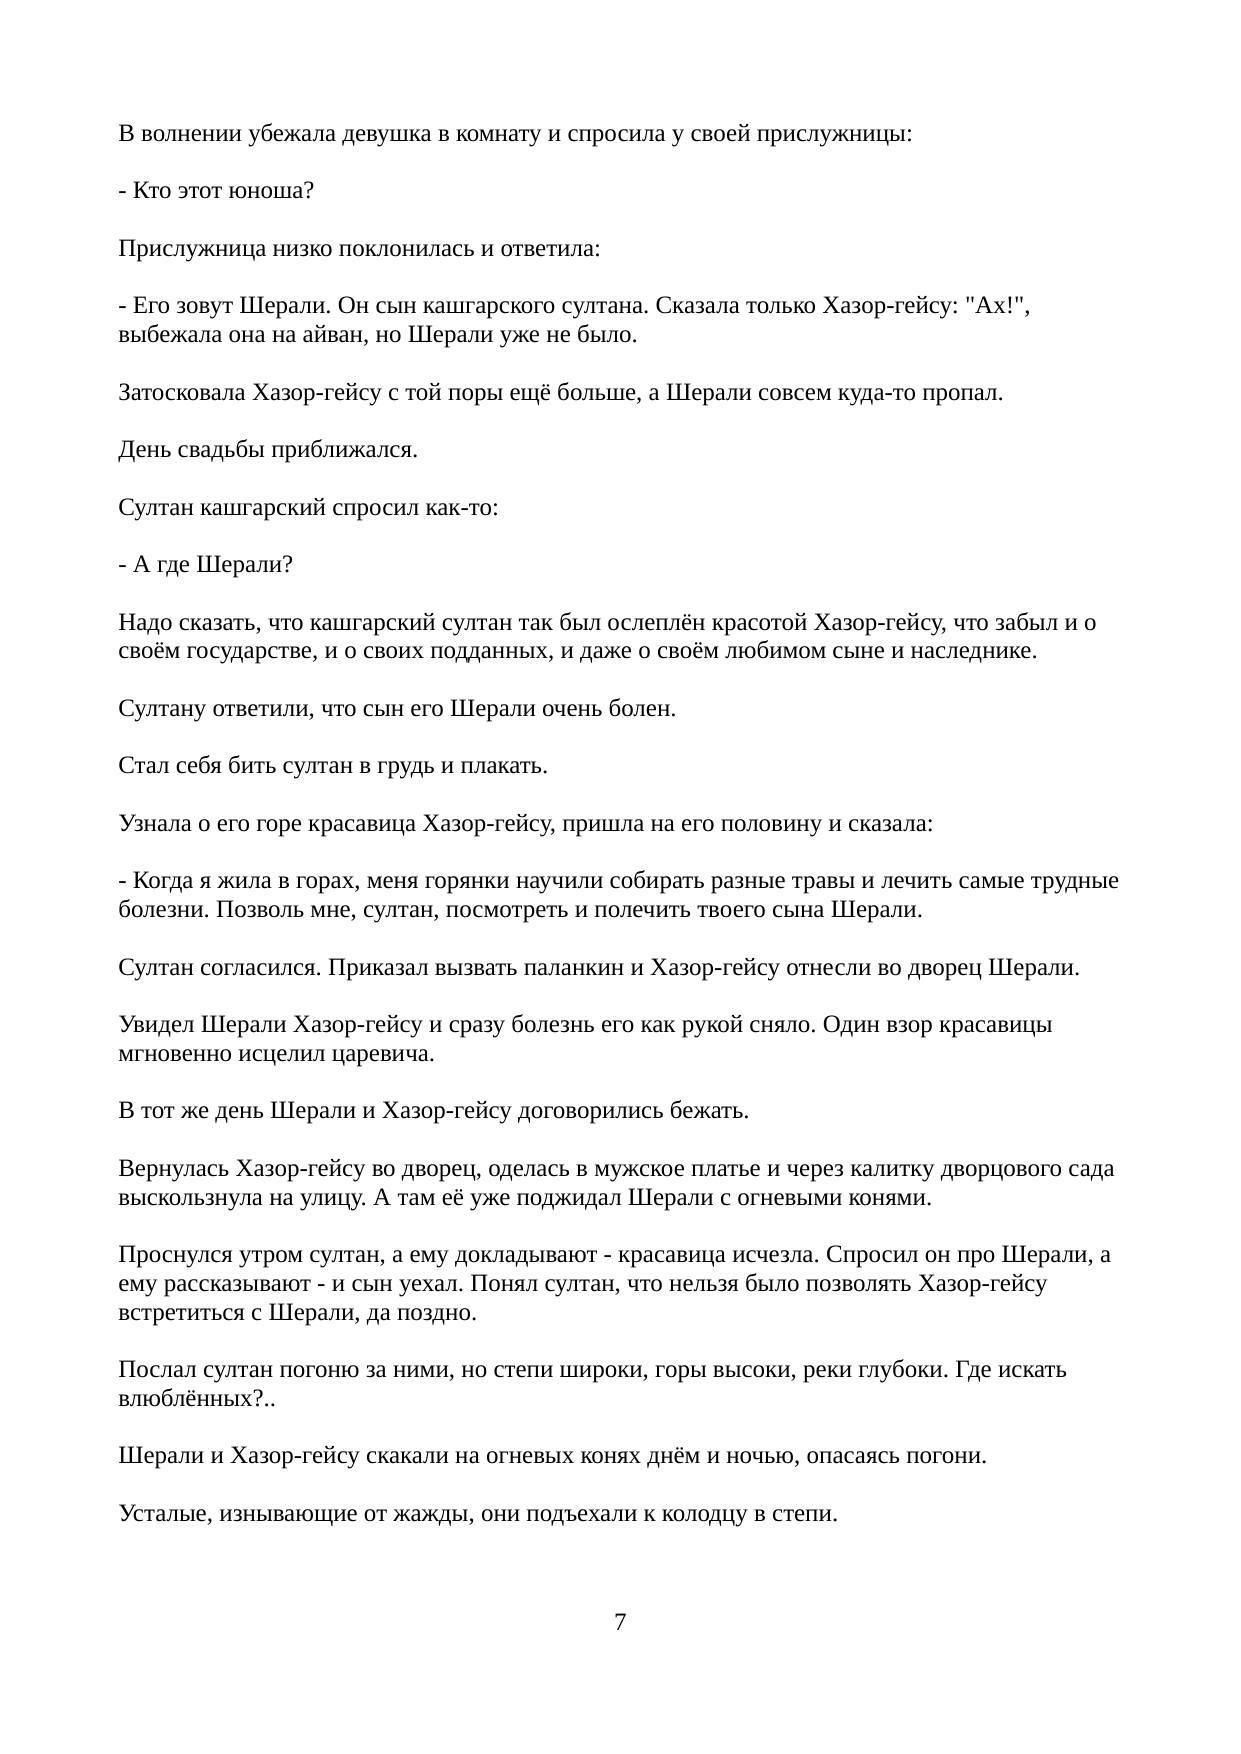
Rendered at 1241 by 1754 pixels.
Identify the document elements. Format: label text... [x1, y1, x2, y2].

text Султан кашгарский спросил как-то: [118, 492, 1122, 521]
text Увидел Шерали Хазор-гейсу и сразу болезнь его как рукой сняло. Один взор красавицы мгновенно исцелил царевича. [118, 1009, 1122, 1067]
text - Когда я жила в горах, меня горянки научили собирать разные травы и лечить самые трудные болезни. Позволь мне, султан, посмотреть и полечить твоего сына Шерали. [118, 866, 1122, 923]
text Послал султан погоню за ними, но степи широки, горы высоки, реки глубоки. Где искать влюблённых?.. [118, 1354, 1122, 1412]
text День свадьбы приближался. [118, 434, 1122, 463]
text В тот же день Шерали и Хазор-гейсу договорились бежать. [118, 1096, 1122, 1124]
text Узнала о его горе красавица Хазор-гейсу, пришла на его половину и сказала: [118, 808, 1122, 837]
text - А где Шерали? [118, 549, 1122, 578]
text Надо сказать, что кашгарский султан так был ослеплён красотой Хазор-гейсу, что забыл и о своём государстве, и о своих подданных, и даже о своём любимом сыне и наследнике. [118, 607, 1122, 664]
text Вернулась Хазор-гейсу во дворец, оделась в мужское платье и через калитку дворцового сада выскользнула на улицу. А там её уже поджидал Шерали с огневыми конями. [118, 1153, 1122, 1211]
text Усталые, изнывающие от жажды, они подъехали к колодцу в степи. [118, 1498, 1122, 1527]
text В волнении убежала девушка в комнату и спросила у своей прислужницы: [118, 118, 1122, 147]
text Султану ответили, что сын его Шерали очень болен. [118, 693, 1122, 722]
text Стал себя бить султан в грудь и плакать. [118, 751, 1122, 779]
text Затосковала Хазор-гейсу с той поры ещё больше, а Шерали совсем куда-то пропал. [118, 377, 1122, 406]
text Султан согласился. Приказал вызвать паланкин и Хазор-гейсу отнесли во дворец Шерали. [118, 952, 1122, 981]
text Проснулся утром султан, а ему докладывают - красавица исчезла. Спросил он про Шерали, а ему рассказывают - и сын уехал. Понял султан, что нельзя было позволять Хазор-гейсу встретиться с Шерали, да поздно. [118, 1239, 1122, 1326]
text - Кто этот юноша? [118, 176, 1122, 204]
text - Его зовут Шерали. Он сын кашгарского султана. Сказала только Хазор-гейсу: "Ах!", выбежала она на айван, но Шерали уже не было. [118, 291, 1122, 348]
text Прислужница низко поклонилась и ответила: [118, 233, 1122, 262]
text Шерали и Хазор-гейсу скакали на огневых конях днём и ночью, опасаясь погони. [118, 1441, 1122, 1469]
